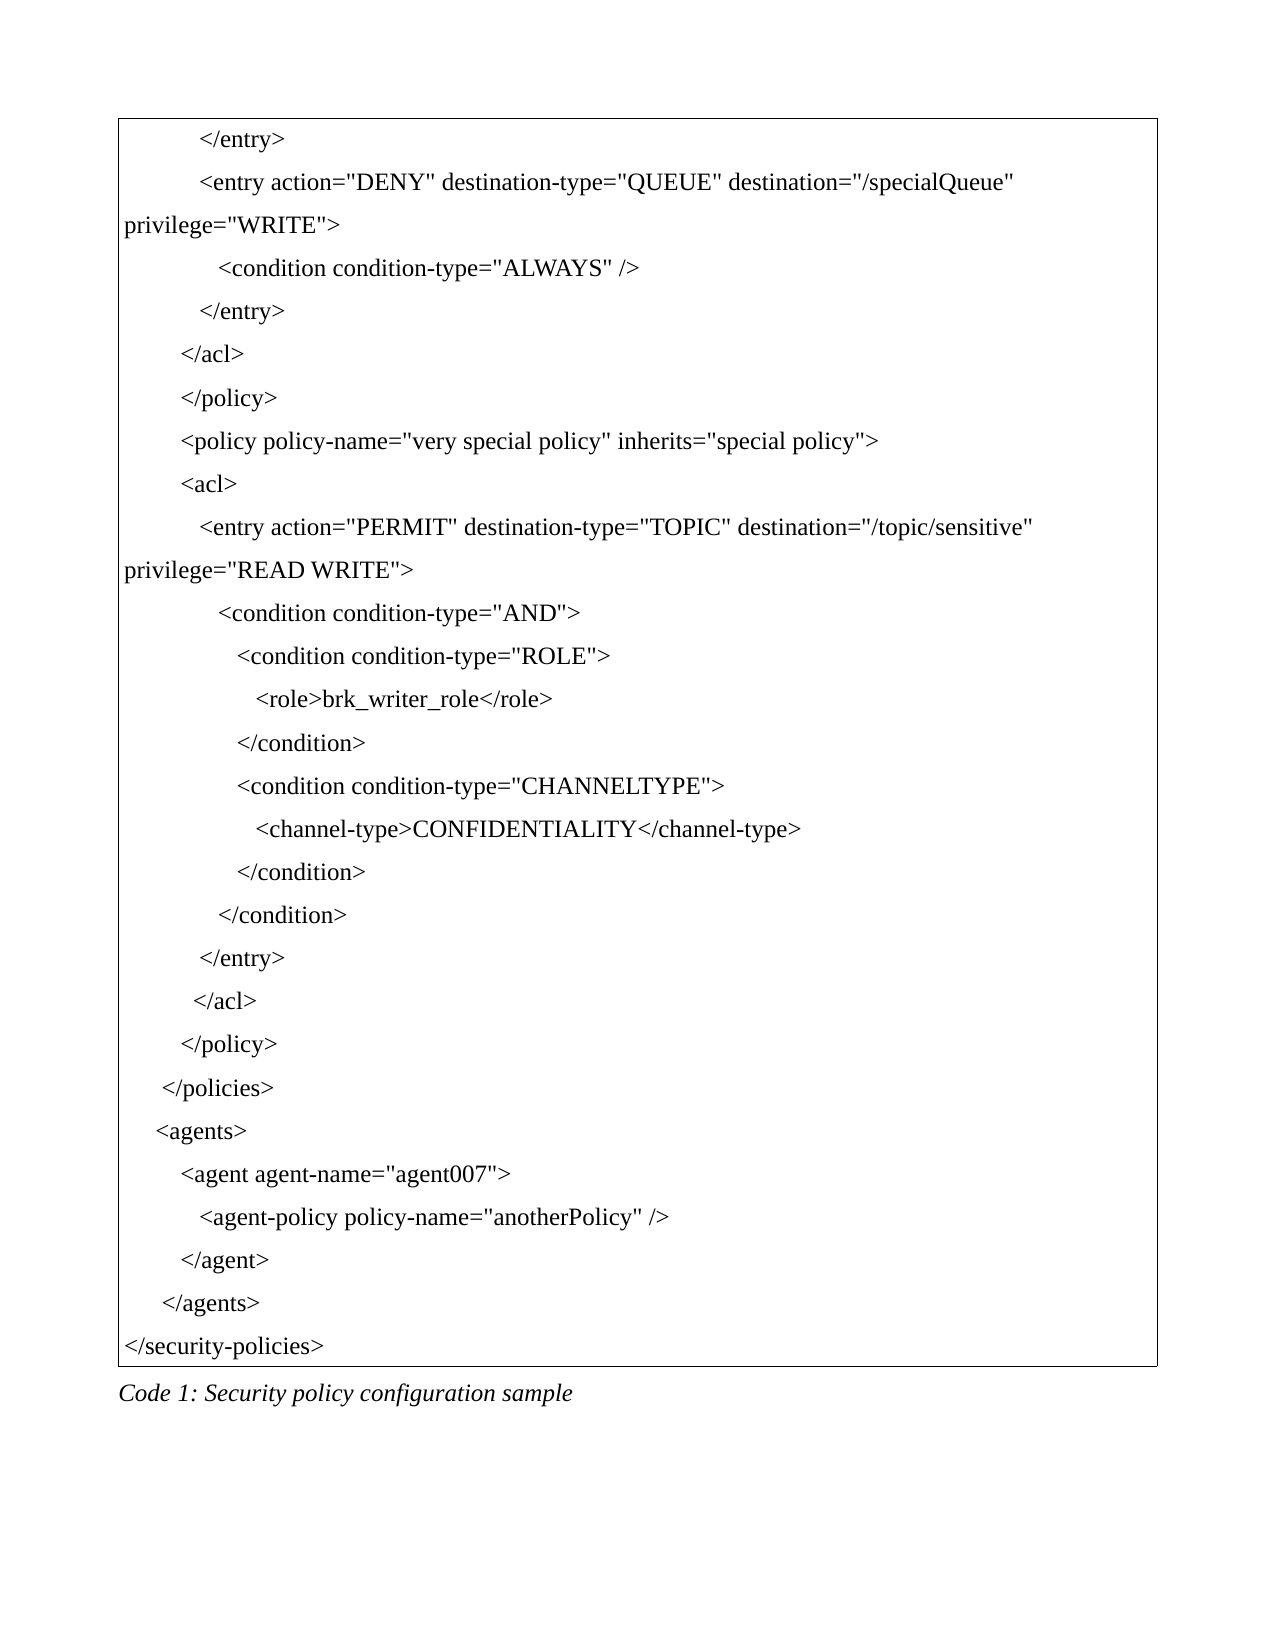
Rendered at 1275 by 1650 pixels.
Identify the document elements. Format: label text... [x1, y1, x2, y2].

text Code 1: Security policy configuration sample [118, 1378, 1157, 1407]
table_header </entry> <entry action="DENY" destination-type="QUEUE" destination="/specialQueue" privilege="WRITE"> <condition condition-type="ALWAYS" /> </entry> </acl> </policy> <policy policy-name="very special policy" inherits="special policy"> <acl> <entry action="PERMIT" destination-type="TOPIC" destination="/topic/sensitive" privilege="READ WRITE"> <condition condition-type="AND"> <condition condition-type="ROLE"> <role>brk_writer_role</role> </condition> <condition condition-type="CHANNELTYPE"> <channel-type>CONFIDENTIALITY</channel-type> </condition> </condition> </entry> </acl> </policy> </policies> <agents> <agent agent-name="agent007"> <agent-policy policy-name="anotherPolicy" /> </agent> </agents> </security-policies> [119, 119, 1157, 1366]
